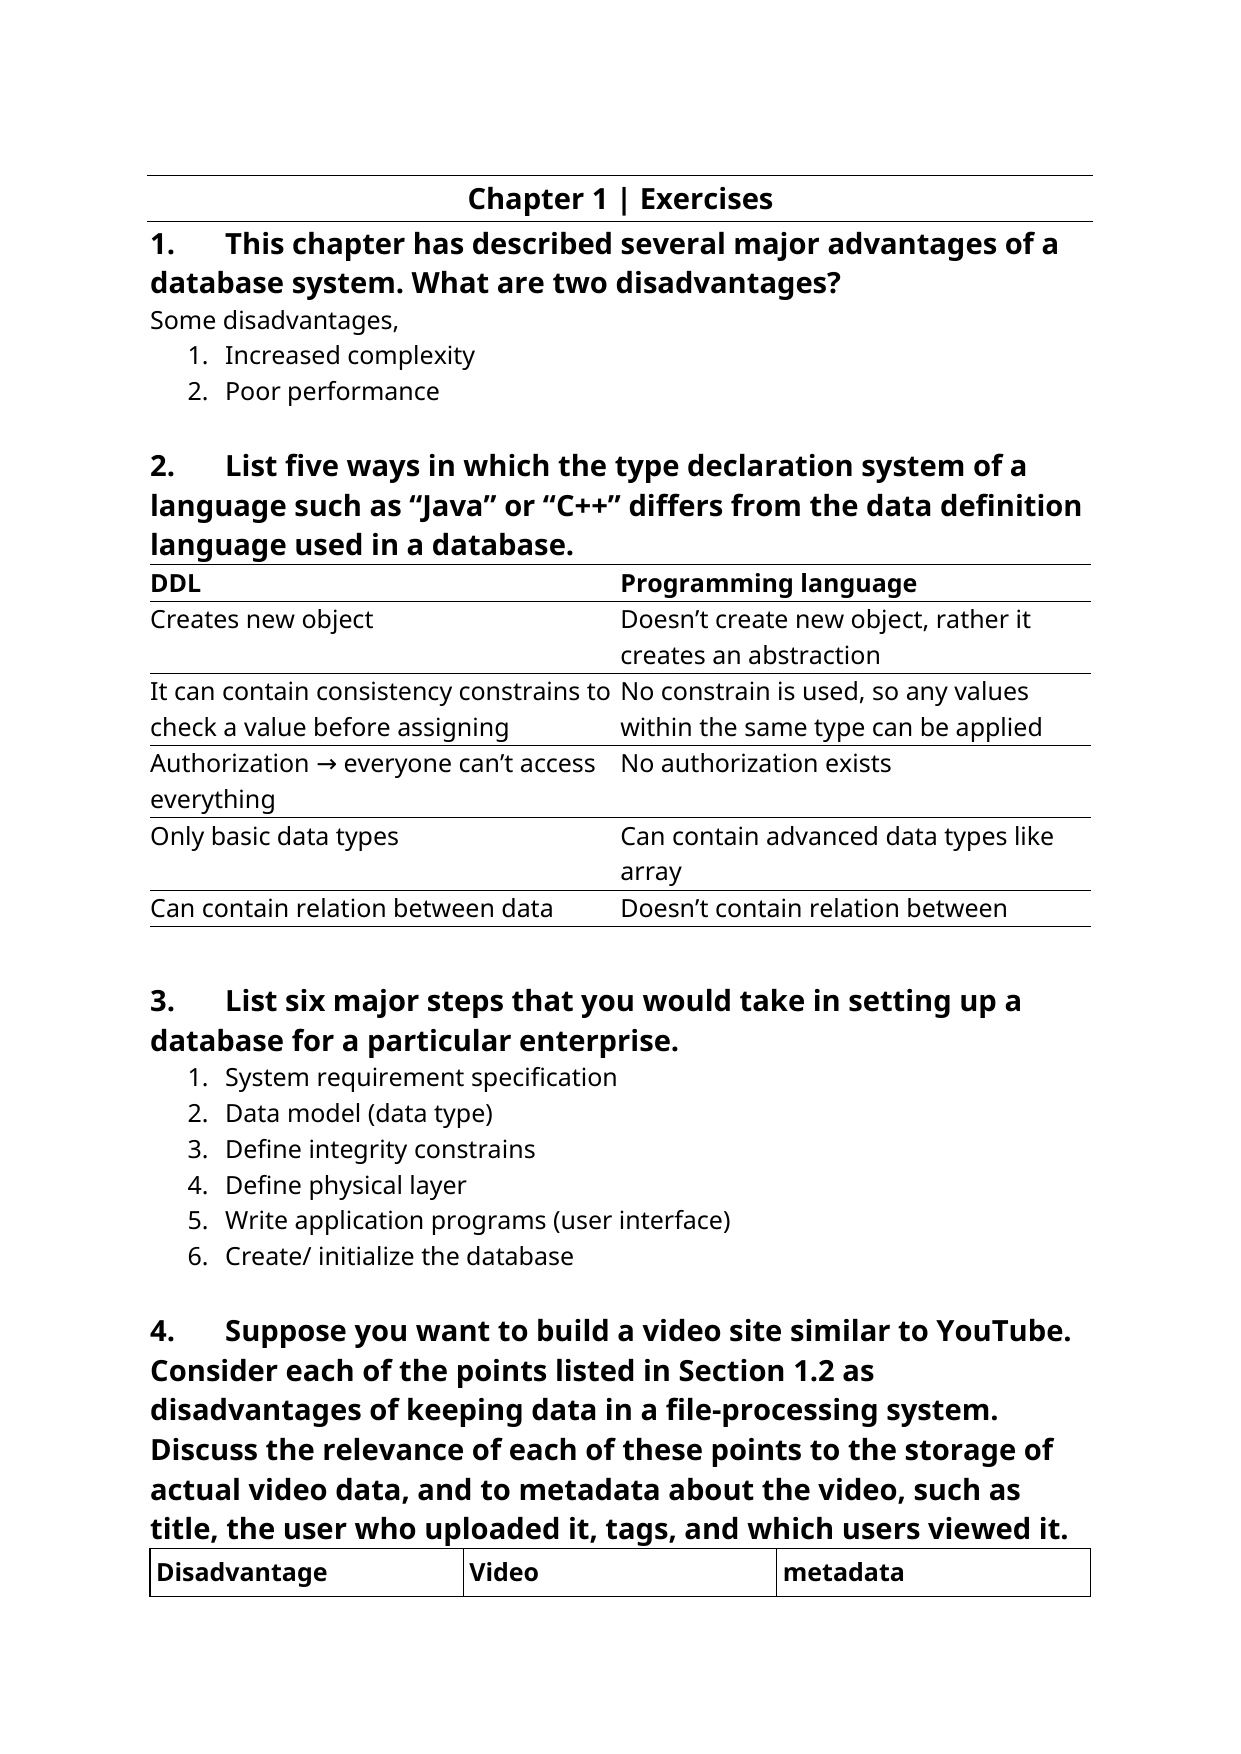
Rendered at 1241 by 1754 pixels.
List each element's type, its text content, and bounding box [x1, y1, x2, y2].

subtitle List six major steps that you would take in setting up a database for a particular enterprise. [150, 981, 1091, 1060]
table_cell Creates new object [150, 602, 620, 673]
table_cell No authorization exists [620, 746, 1091, 817]
subtitle List five ways in which the type declaration system of a language such as “Java” or “C++” diﬀers from the data definition language used in a database. [150, 445, 1091, 564]
table_cell Doesn’t create new object, rather it creates an abstraction [620, 602, 1091, 673]
list Poor performance [187, 374, 1091, 408]
table_header metadata [777, 1549, 1090, 1596]
list Create/ initialize the database [187, 1239, 1091, 1273]
table_cell Can contain relation between data [150, 891, 620, 926]
table_header DDL [150, 565, 620, 601]
table_cell No constrain is used, so any values within the same type can be applied [620, 674, 1091, 745]
list Data model (data type) [187, 1096, 1091, 1130]
subtitle Chapter 1 | Exercises [147, 176, 1093, 221]
table_cell It can contain consistency constrains to check a value before assigning [150, 674, 620, 745]
list System requirement specification [187, 1060, 1091, 1094]
table_header Disadvantage [151, 1549, 463, 1596]
list Define integrity constrains [187, 1132, 1091, 1166]
subtitle This chapter has described several major advantages of a database system. What are two disadvantages? [150, 223, 1091, 302]
table_header Programming language [620, 565, 1091, 601]
table_cell Can contain advanced data types like array [620, 818, 1091, 889]
table_cell Only basic data types [150, 818, 620, 889]
table_cell Doesn’t contain relation between [620, 891, 1091, 926]
table_cell Authorization → everyone can’t access everything [150, 746, 620, 817]
table_header Video [464, 1549, 776, 1596]
text Some disadvantages, [150, 302, 1091, 336]
list Write application programs (user interface) [187, 1203, 1091, 1237]
list Increased complexity [187, 338, 1091, 372]
subtitle Suppose you want to build a video site similar to YouTube. Consider each of the points listed in Section 1.2 as disadvantages of keeping data in a file-processing system. Discuss the relevance of each of these points to the storage of actual video data, and to metadata about the video, such as title, the user who uploaded it, tags, and which users viewed it. [150, 1310, 1091, 1548]
list Define physical layer [187, 1167, 1091, 1201]
